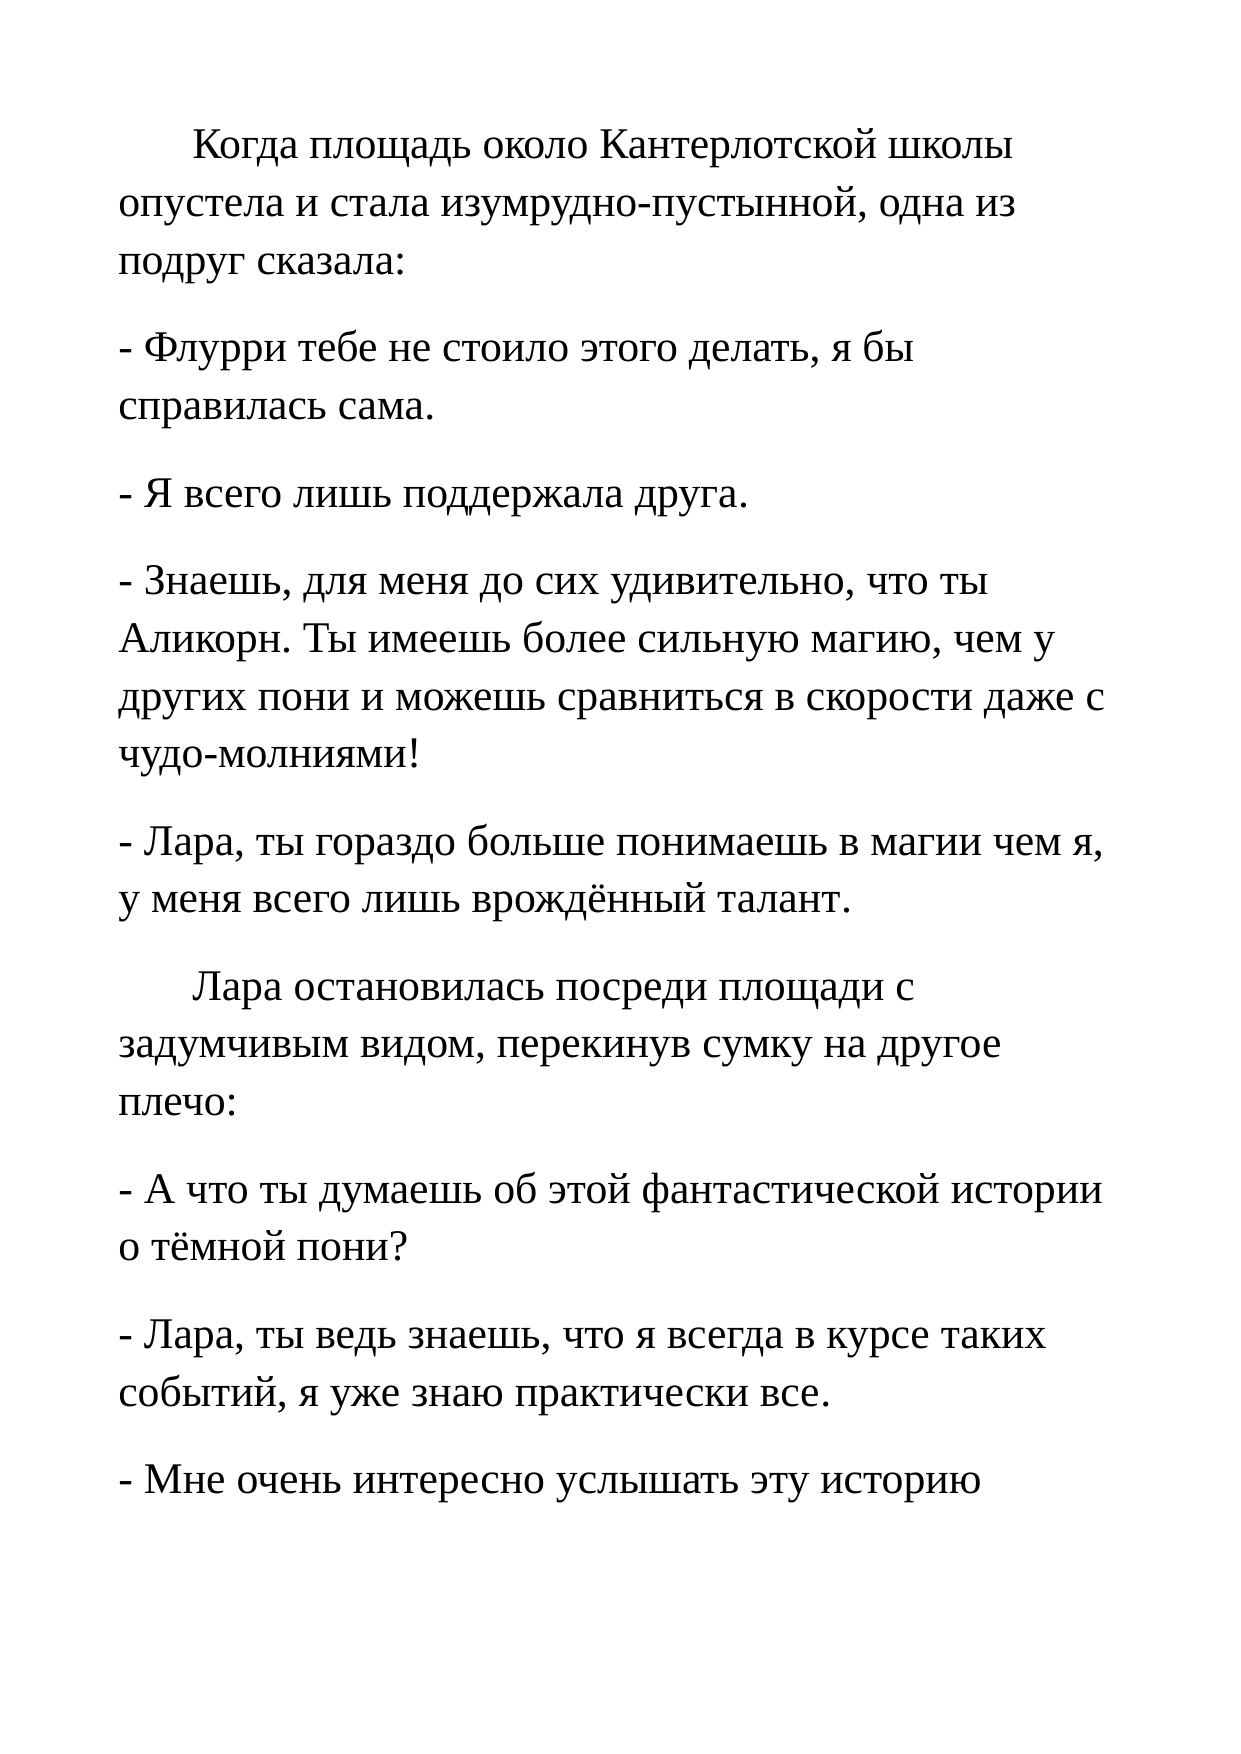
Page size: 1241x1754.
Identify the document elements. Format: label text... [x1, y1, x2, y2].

text - Мне очень интересно услышать эту историю [118, 1452, 1122, 1503]
text - Флурри тебе не стоило этого делать, я бы справилась сама. [118, 321, 1122, 429]
text - Лара, ты ведь знаешь, что я всегда в курсе таких событий, я уже знаю практически все. [118, 1307, 1122, 1415]
text - Лара, ты гораздо больше понимаешь в магии чем я, у меня всего лишь врождённый талант. [118, 814, 1122, 922]
text - Знаешь, для меня до сих удивительно, что ты Аликорн. Ты имеешь более сильную магию, чем у других пони и можешь сравниться в скорости даже с чудо-молниями! [118, 553, 1122, 777]
text Когда площадь около Кантерлотской школы опустела и стала изумрудно-пустынной, одна из подруг сказала: [118, 118, 1122, 284]
text - Я всего лишь поддержала друга. [118, 466, 1122, 516]
text Лара остановилась посреди площади с задумчивым видом, перекинув сумку на другое плечо: [118, 959, 1122, 1125]
text - А что ты думаешь об этой фантастической истории о тёмной пони? [118, 1162, 1122, 1270]
